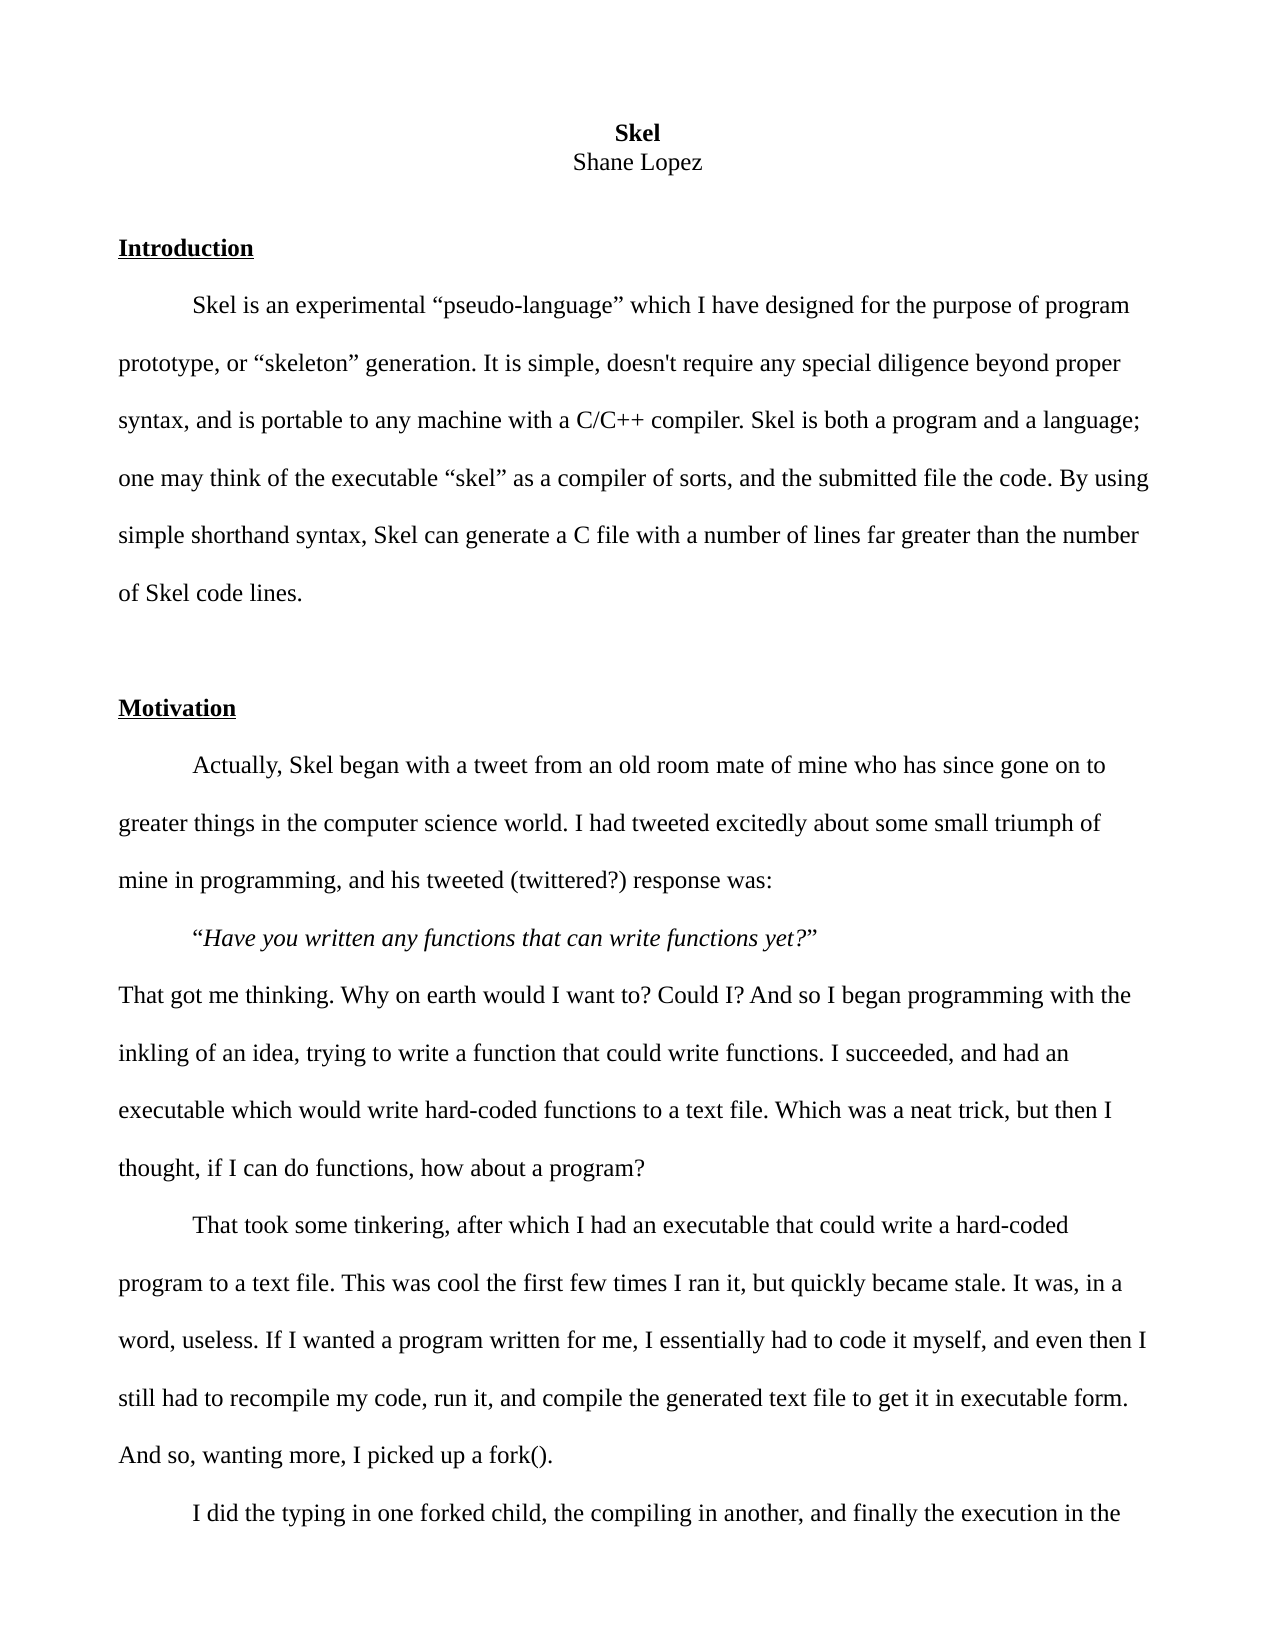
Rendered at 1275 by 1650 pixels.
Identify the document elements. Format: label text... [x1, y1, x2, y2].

text Skel [118, 118, 1157, 147]
text Introduction [118, 233, 1157, 262]
text I did the typing in one forked child, the compiling in another, and finally the execution in the [118, 1498, 1157, 1527]
text Skel is an experimental “pseudo-language” which I have designed for the purpose of program prototype, or “skeleton” generation. It is simple, doesn't require any special diligence beyond proper syntax, and is portable to any machine with a C/C++ compiler. Skel is both a program and a language; one may think of the executable “skel” as a compiler of sorts, and the submitted file the code. By using simple shorthand syntax, Skel can generate a C file with a number of lines far greater than the number of Skel code lines. [118, 291, 1157, 607]
text Actually, Skel began with a tweet from an old room mate of mine who has since gone on to greater things in the computer science world. I had tweeted excitedly about some small triumph of mine in programming, and his tweeted (twittered?) response was: [118, 751, 1157, 894]
text That got me thinking. Why on earth would I want to? Could I? And so I began programming with the inkling of an idea, trying to write a function that could write functions. I succeeded, and had an executable which would write hard-coded functions to a text file. Which was a neat trick, but then I thought, if I can do functions, how about a program? [118, 981, 1157, 1182]
text That took some tinkering, after which I had an executable that could write a hard-coded program to a text file. This was cool the first few times I ran it, but quickly became stale. It was, in a word, useless. If I wanted a program written for me, I essentially had to code it myself, and even then I still had to recompile my code, run it, and compile the generated text file to get it in executable form. And so, wanting more, I picked up a fork(). [118, 1211, 1157, 1469]
text Motivation [118, 693, 1157, 722]
text “Have you written any functions that can write functions yet?” [118, 923, 1157, 952]
text Shane Lopez [118, 147, 1157, 176]
